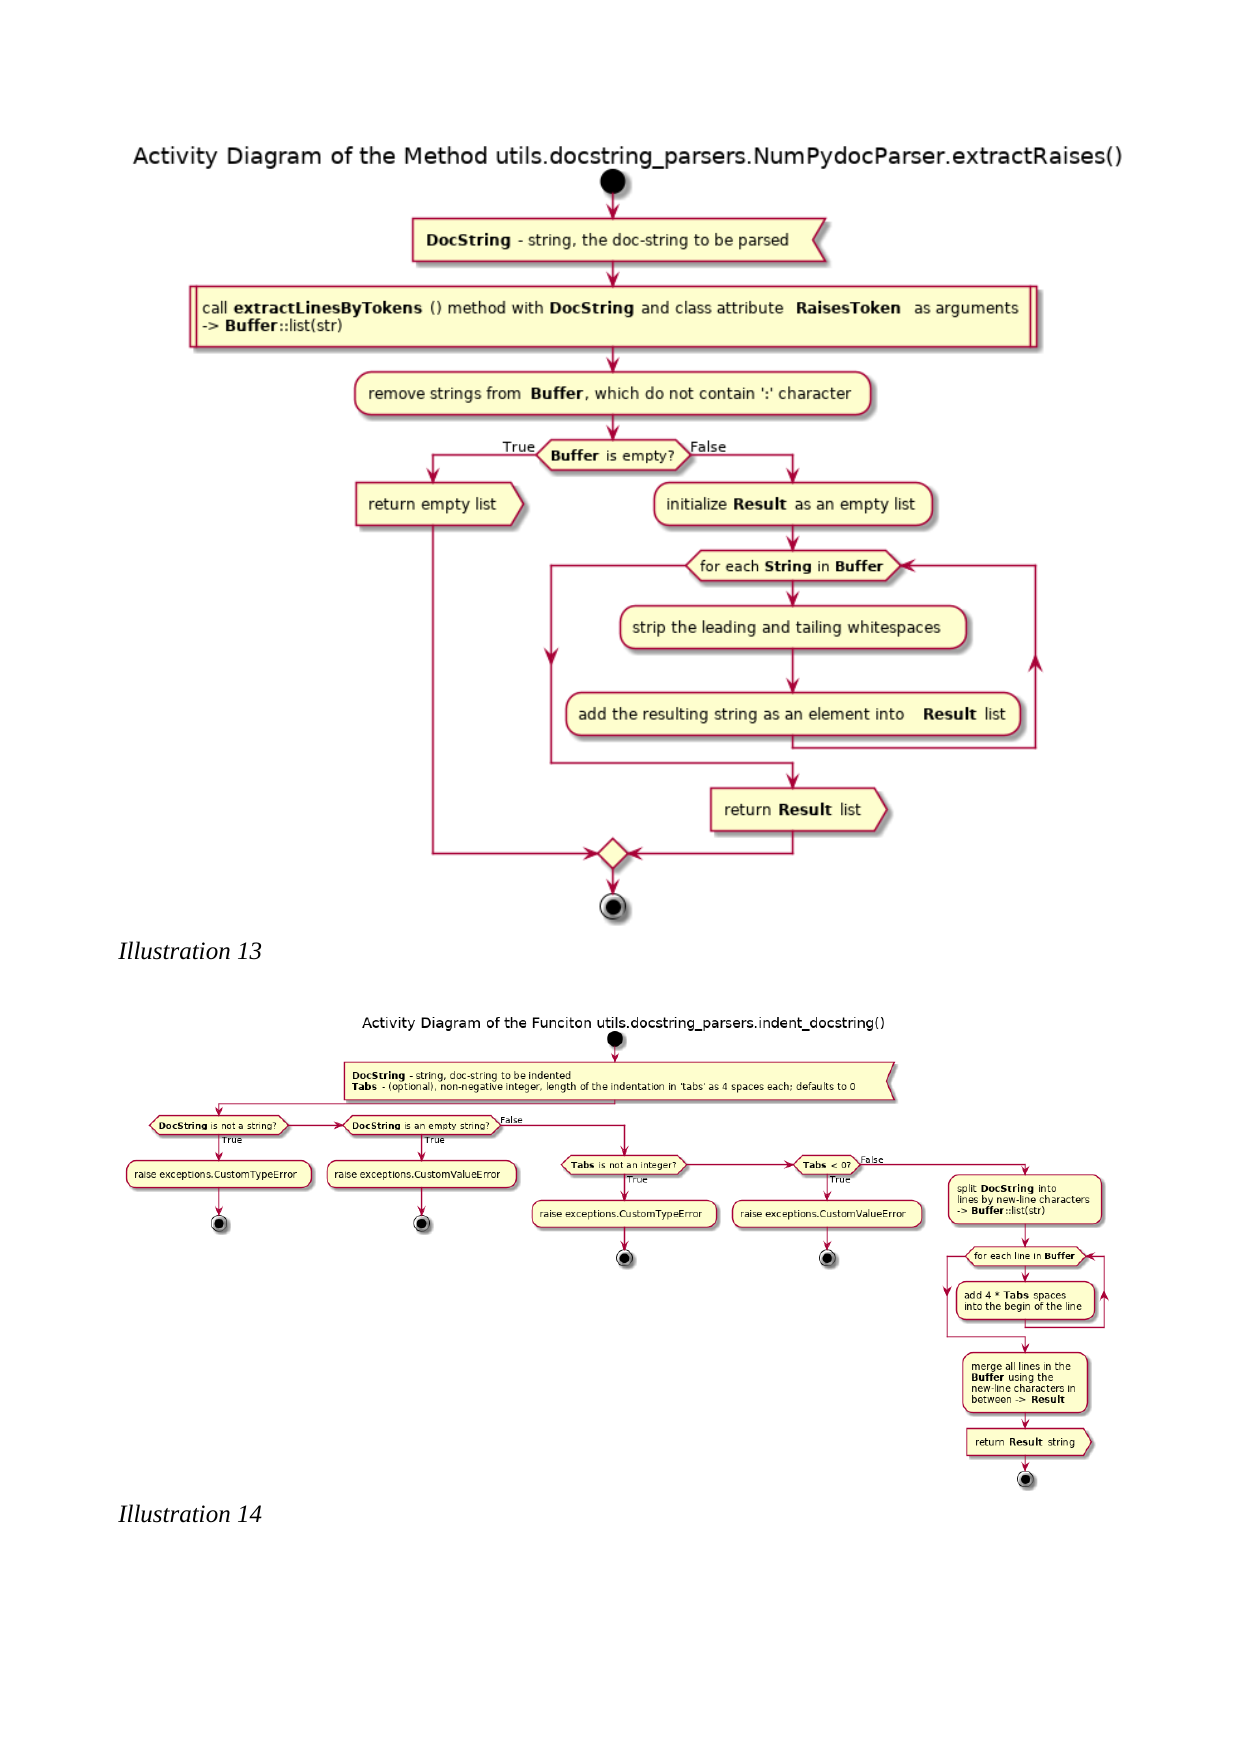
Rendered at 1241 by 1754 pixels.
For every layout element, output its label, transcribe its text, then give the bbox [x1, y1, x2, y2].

picture [118, 130, 1123, 931]
text Illustration 13 [118, 931, 1122, 965]
text Illustration 14 [118, 1494, 1122, 1527]
picture [118, 1006, 1123, 1494]
